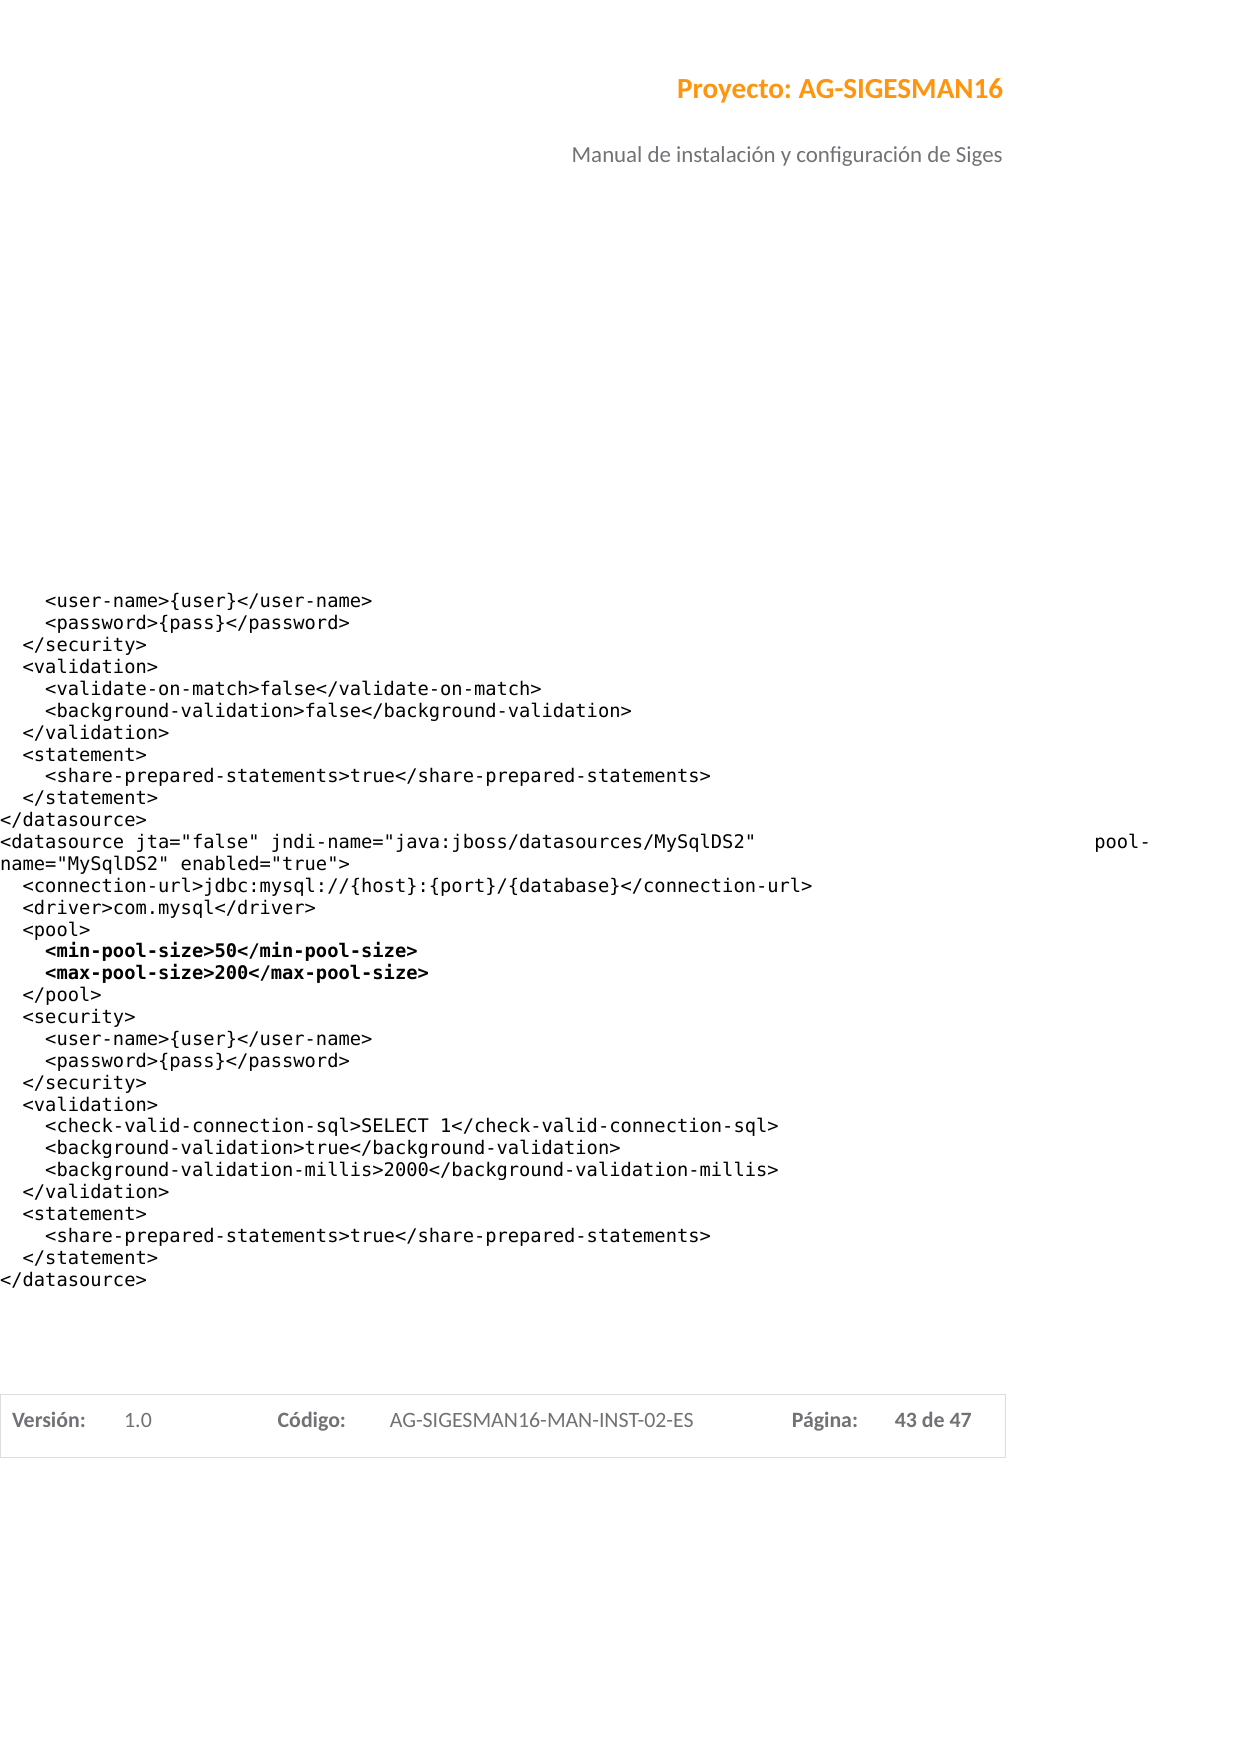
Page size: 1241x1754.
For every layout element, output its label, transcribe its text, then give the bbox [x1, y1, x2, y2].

text <validation> [0, 1094, 1240, 1116]
text </datasource> [0, 1269, 1240, 1291]
text </security> [0, 1072, 1240, 1094]
text <datasource jta="false" jndi-name="java:jboss/datasources/MySqlDS2" pool-name="MySqlDS2" enabled="true"> [0, 831, 1240, 875]
text <password>{pass}</password> [0, 1050, 1240, 1072]
text <share-prepared-statements>true</share-prepared-statements> [0, 1225, 1240, 1247]
text <user-name>{user}</user-name> [0, 591, 1240, 612]
text <max-pool-size>200</max-pool-size> [0, 962, 1240, 984]
text </validation> [0, 722, 1240, 744]
text <driver>com.mysql</driver> [0, 897, 1240, 919]
text <password>{pass}</password> [0, 612, 1240, 634]
text </statement> [0, 1247, 1240, 1269]
text </security> [0, 634, 1240, 656]
text <validation> [0, 656, 1240, 678]
text <connection-url>jdbc:mysql://{host}:{port}/{database}</connection-url> [0, 875, 1240, 897]
text <background-validation>true</background-validation> [0, 1137, 1240, 1159]
text <pool> [0, 919, 1240, 941]
text </validation> [0, 1181, 1240, 1203]
text <statement> [0, 744, 1240, 766]
text <min-pool-size>50</min-pool-size> [0, 941, 1240, 962]
text <validate-on-match>false</validate-on-match> [0, 678, 1240, 700]
text <security> [0, 1006, 1240, 1028]
text <share-prepared-statements>true</share-prepared-statements> [0, 766, 1240, 787]
text <background-validation>false</background-validation> [0, 700, 1240, 722]
text <user-name>{user}</user-name> [0, 1028, 1240, 1050]
text <background-validation-millis>2000</background-validation-millis> [0, 1159, 1240, 1181]
text </statement> [0, 787, 1240, 809]
text <check-valid-connection-sql>SELECT 1</check-valid-connection-sql> [0, 1116, 1240, 1137]
text </datasource> [0, 809, 1240, 831]
text </pool> [0, 984, 1240, 1006]
text <statement> [0, 1203, 1240, 1225]
